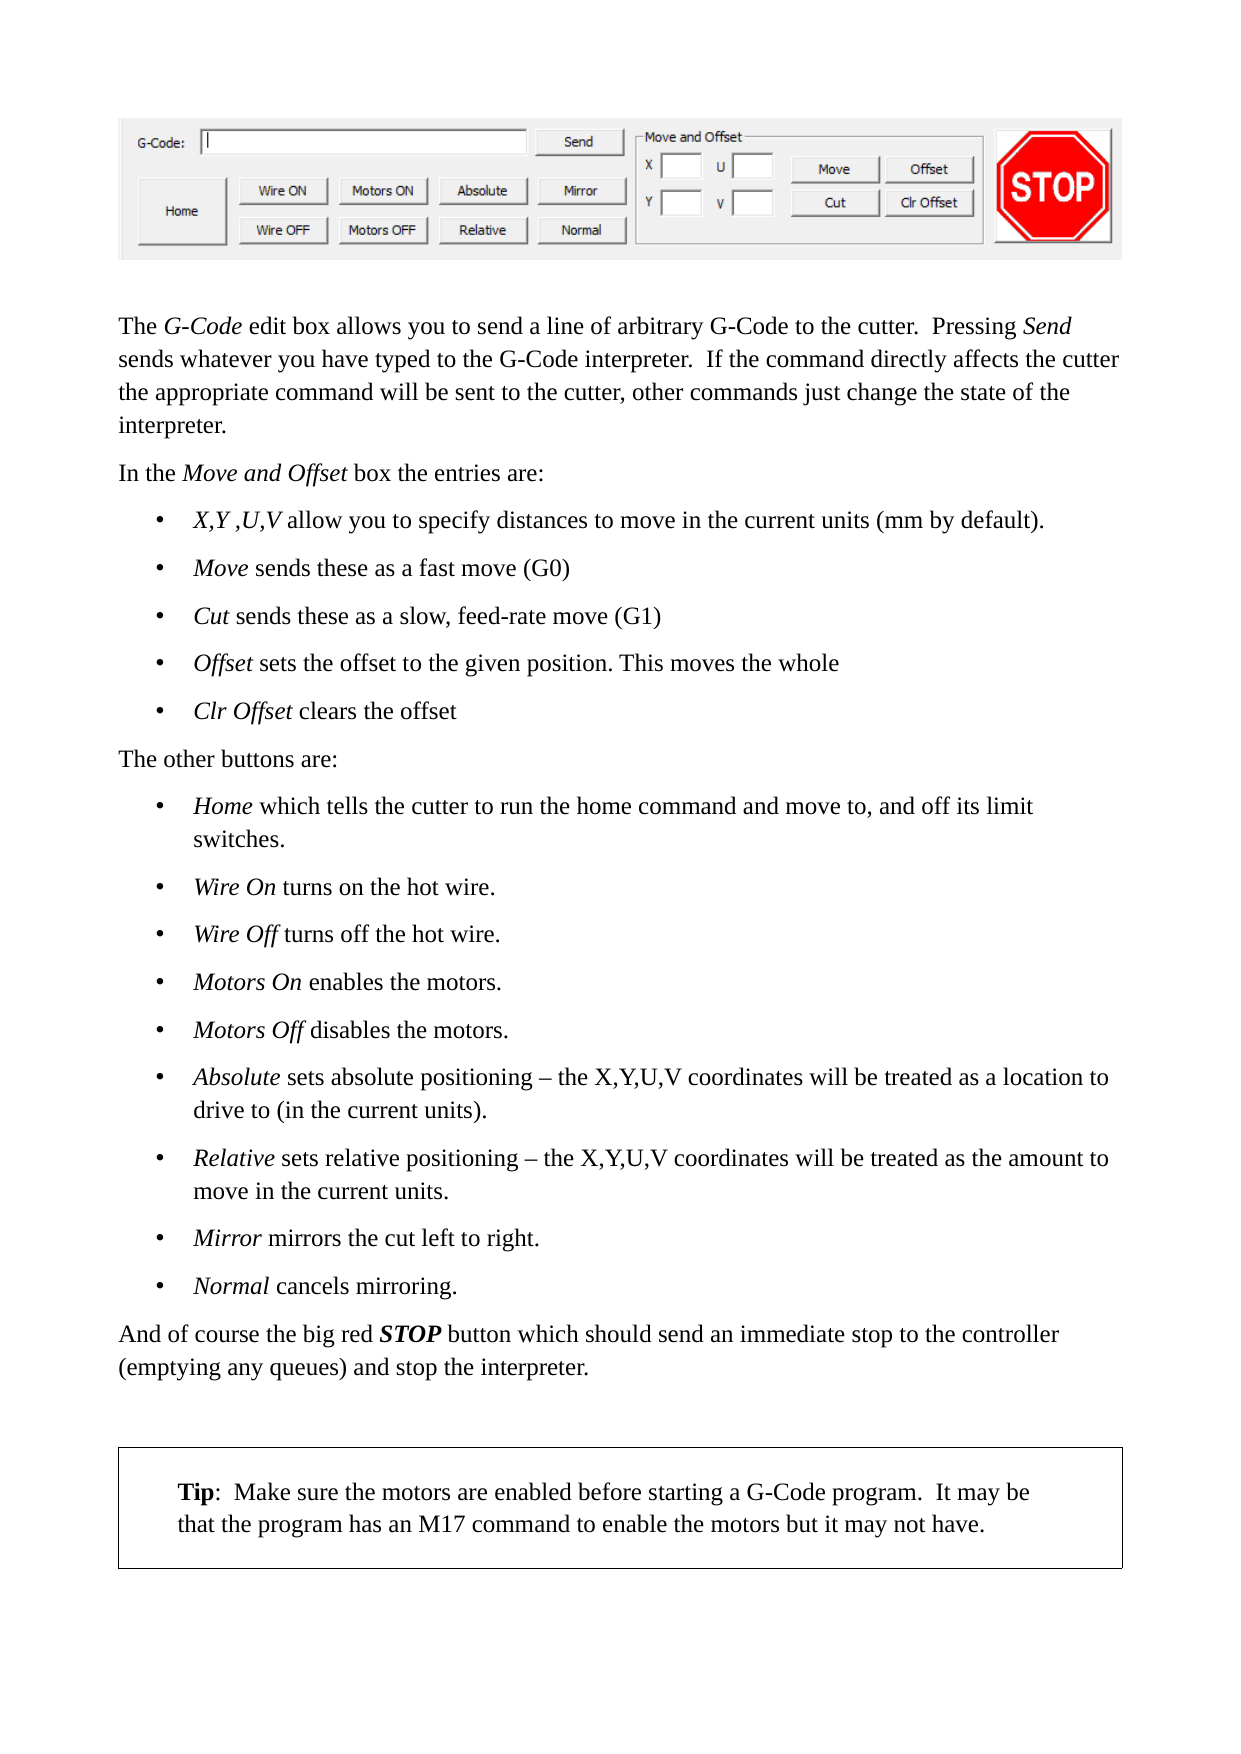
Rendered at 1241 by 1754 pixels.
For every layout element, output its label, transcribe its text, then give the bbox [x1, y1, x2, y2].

text In the Move and Offset box the entries are: [118, 458, 1122, 487]
list Mirror mirrors the cut left to right. [156, 1223, 1122, 1252]
list Home which tells the cutter to run the home command and move to, and off its limit switches. [156, 791, 1122, 853]
list Wire Off turns off the hot wire. [156, 919, 1122, 948]
text And of course the big red STOP button which should send an immediate stop to the controller (emptying any queues) and stop the interpreter. [118, 1319, 1122, 1381]
list Cut sends these as a slow, feed-rate move (G1) [156, 601, 1122, 629]
list Move sends these as a fast move (G0) [156, 553, 1122, 582]
list Absolute sets absolute positioning – the X,Y,U,V coordinates will be treated as a location to drive to (in the current units). [156, 1062, 1122, 1124]
list Clr Offset clears the offset [156, 696, 1122, 725]
list X,Y ,U,V allow you to specify distances to move in the current units (mm by default). [156, 506, 1122, 534]
picture [118, 118, 1123, 260]
list Motors On enables the motors. [156, 967, 1122, 996]
list Offset sets the offset to the given position. This moves the whole [156, 648, 1122, 677]
text The G-Code edit box allows you to send a line of arbitrary G-Code to the cutter. Pressing Send sends whatever you have typed to the G-Code interpreter. If the command directly affects the cutter the appropriate command will be sent to the cutter, other commands just change the state of the interpreter. [118, 311, 1122, 439]
list Relative sets relative positioning – the X,Y,U,V coordinates will be treated as the amount to move in the current units. [156, 1143, 1122, 1205]
text Tip: Make sure the motors are enabled before starting a G-Code program. It may be that the program has an M17 command to enable the motors but it may not have. [119, 1448, 1122, 1568]
text The other buttons are: [118, 744, 1122, 772]
list Wire On turns on the hot wire. [156, 872, 1122, 901]
list Normal cancels mirroring. [156, 1271, 1122, 1300]
list Motors Off disables the motors. [156, 1015, 1122, 1043]
